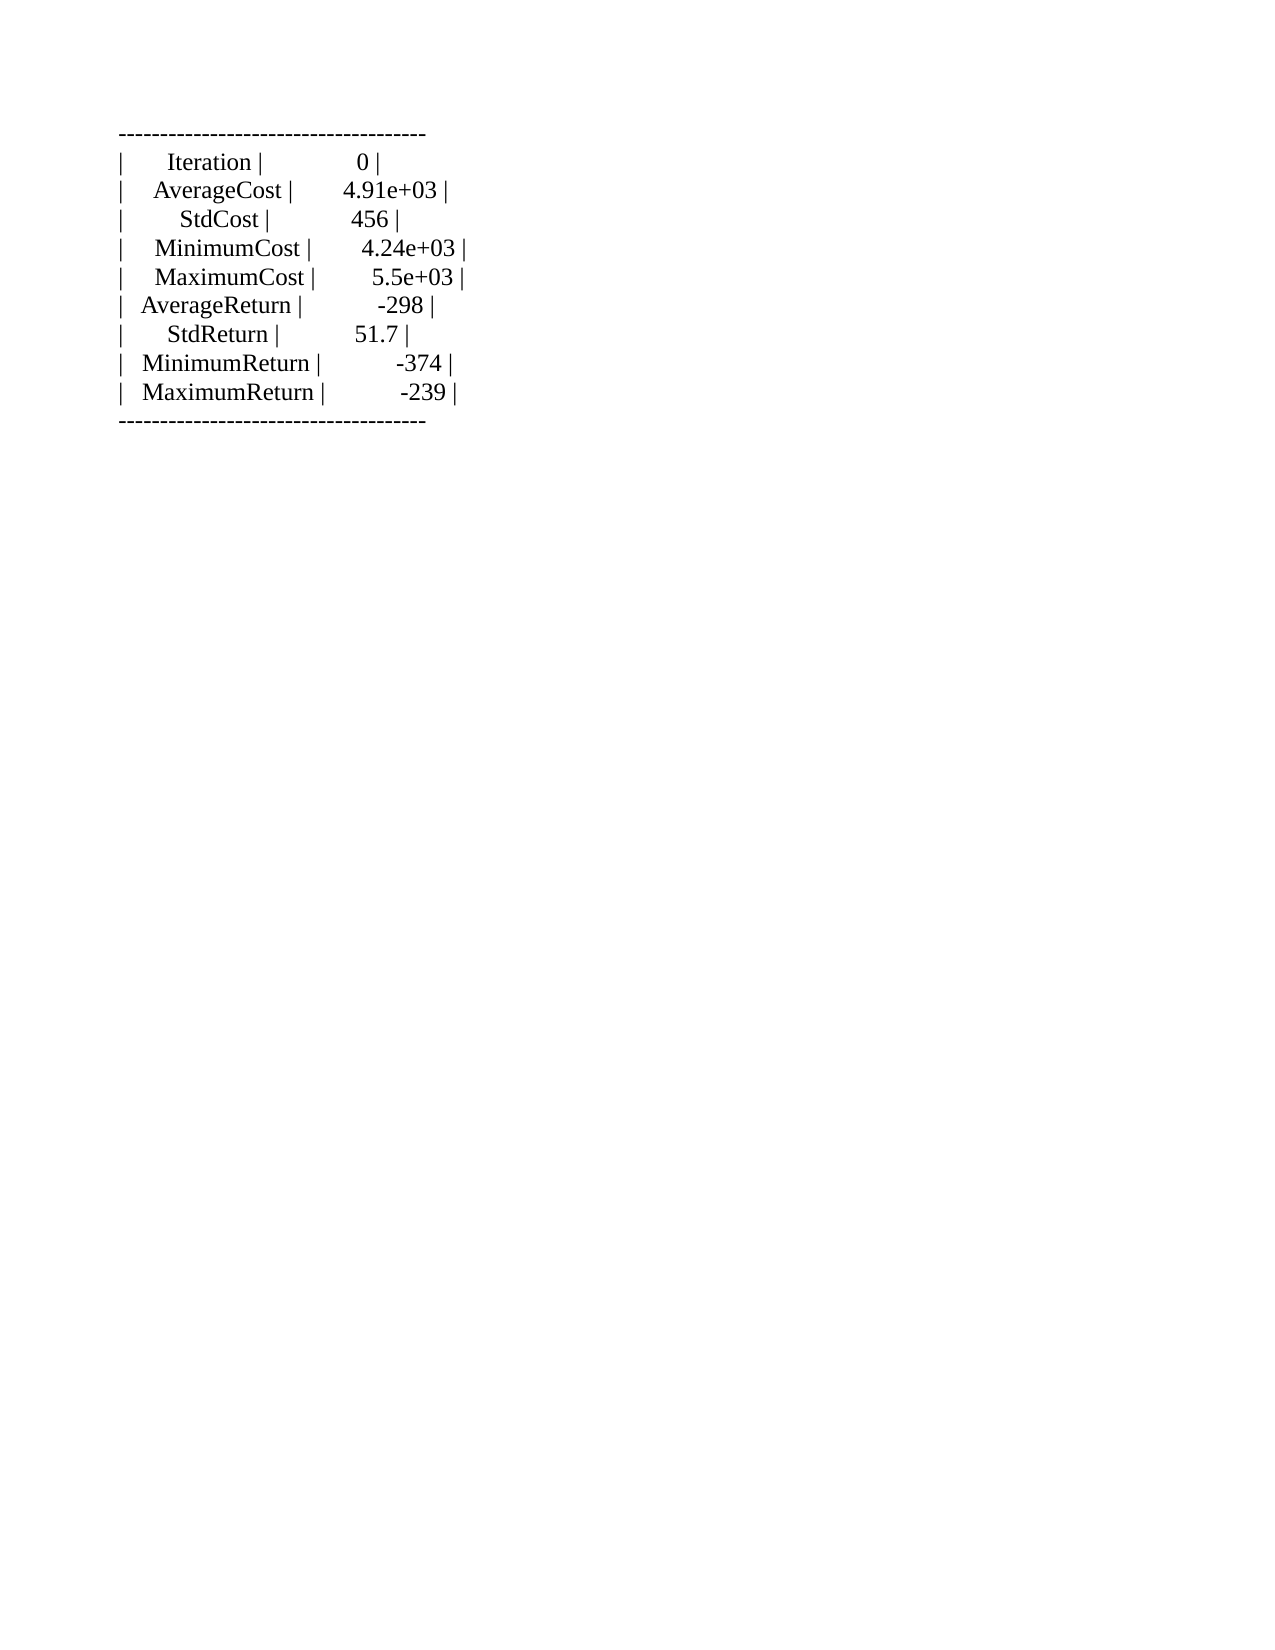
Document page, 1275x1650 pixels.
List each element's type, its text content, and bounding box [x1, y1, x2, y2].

text | AverageCost | 4.91e+03 | [118, 176, 1157, 204]
text ------------------------------------- [118, 118, 1157, 147]
text | MaximumReturn | -239 | [118, 377, 1157, 406]
text | MinimumCost | 4.24e+03 | [118, 233, 1157, 262]
text ------------------------------------- [118, 406, 1157, 434]
text | AverageReturn | -298 | [118, 291, 1157, 319]
text | StdCost | 456 | [118, 204, 1157, 233]
text | MinimumReturn | -374 | [118, 348, 1157, 377]
text | StdReturn | 51.7 | [118, 319, 1157, 348]
text | Iteration | 0 | [118, 147, 1157, 176]
text | MaximumCost | 5.5e+03 | [118, 262, 1157, 291]
